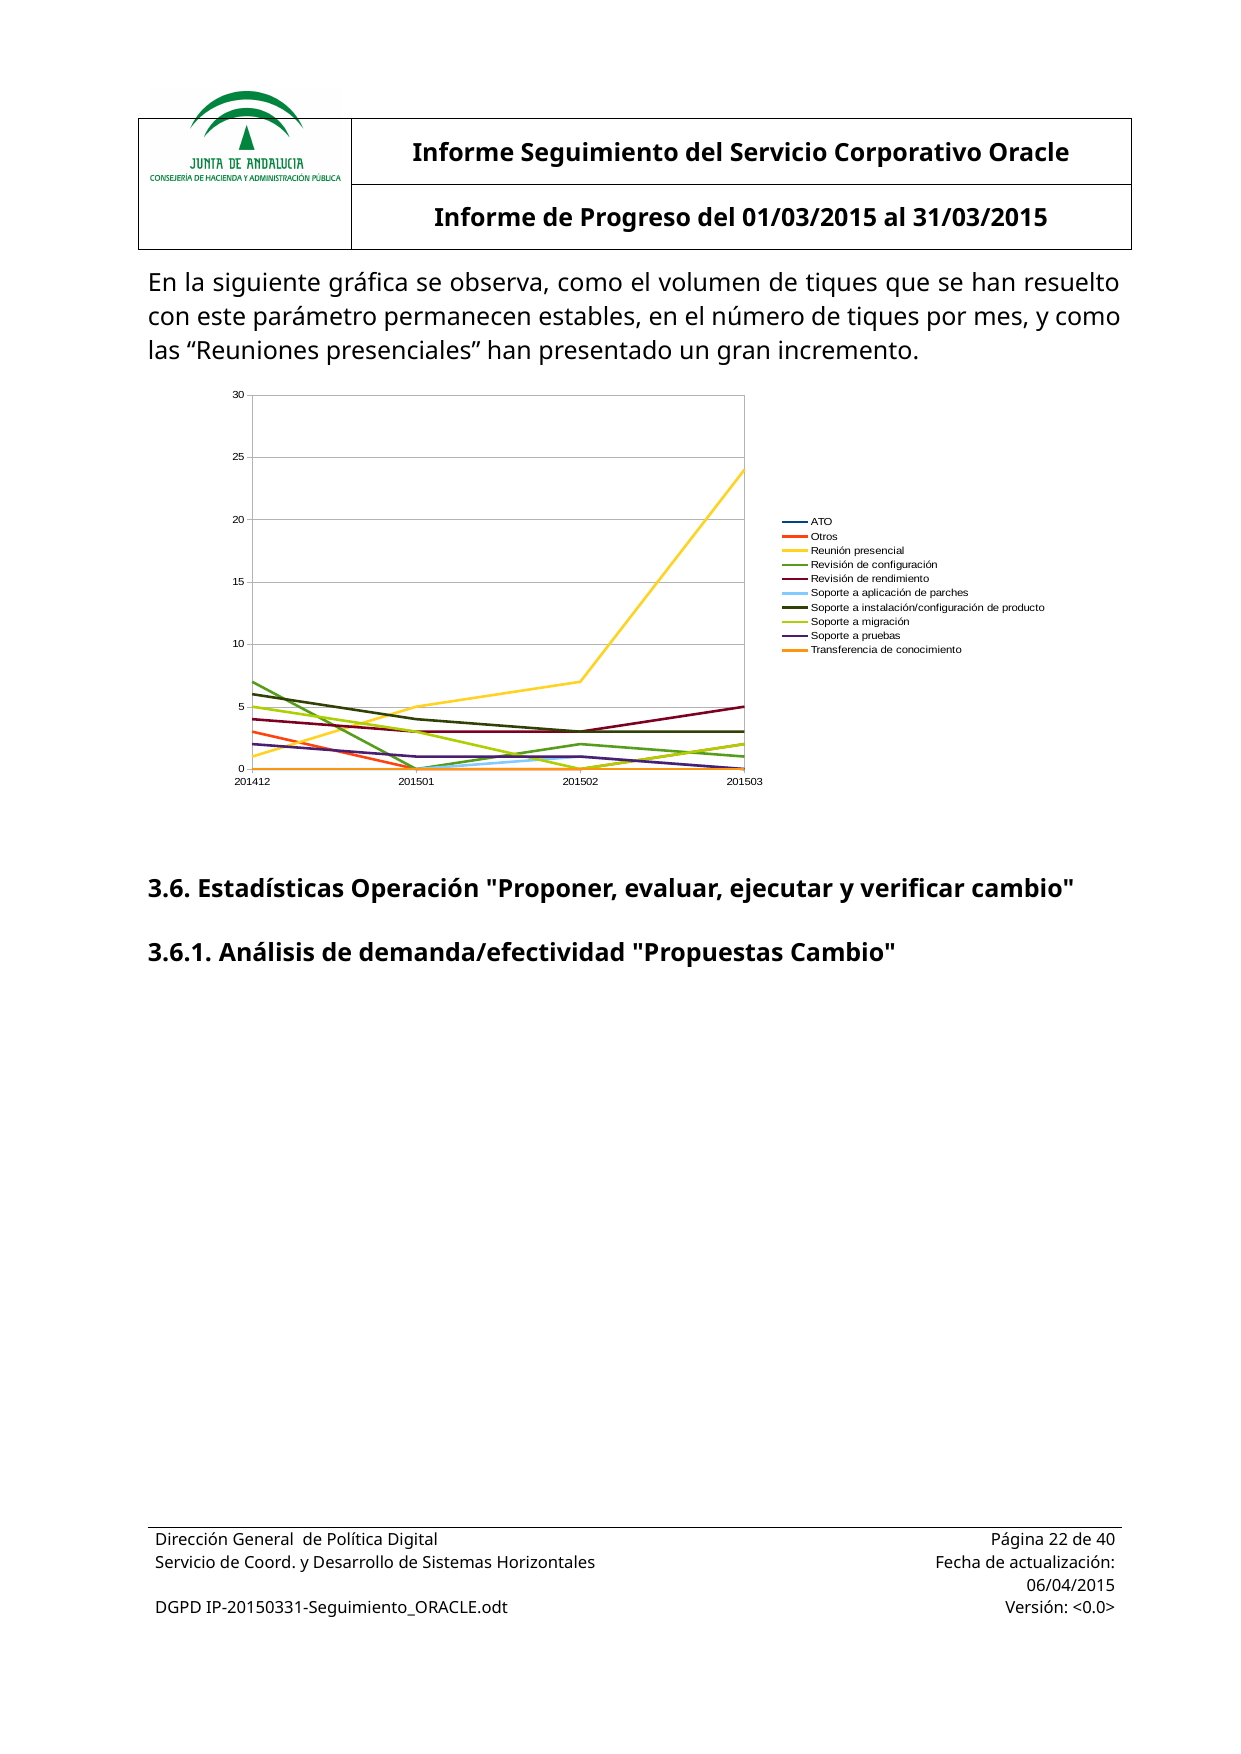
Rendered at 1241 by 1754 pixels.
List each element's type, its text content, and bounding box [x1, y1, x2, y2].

picture [149, 119, 342, 182]
picture [149, 89, 342, 118]
subtitle Análisis de demanda/efectividad "Propuestas Cambio" [148, 934, 1122, 969]
text En la siguiente gráfica se observa, como el volumen de tiques que se han resuelto con este parámetro permanecen estables, en el número de tiques por mes, y como las “Reuniones presenciales” han presentado un gran incremento. [148, 265, 1122, 367]
subtitle Estadísticas Operación "Proponer, evaluar, ejecutar y verificar cambio" [148, 870, 1122, 904]
